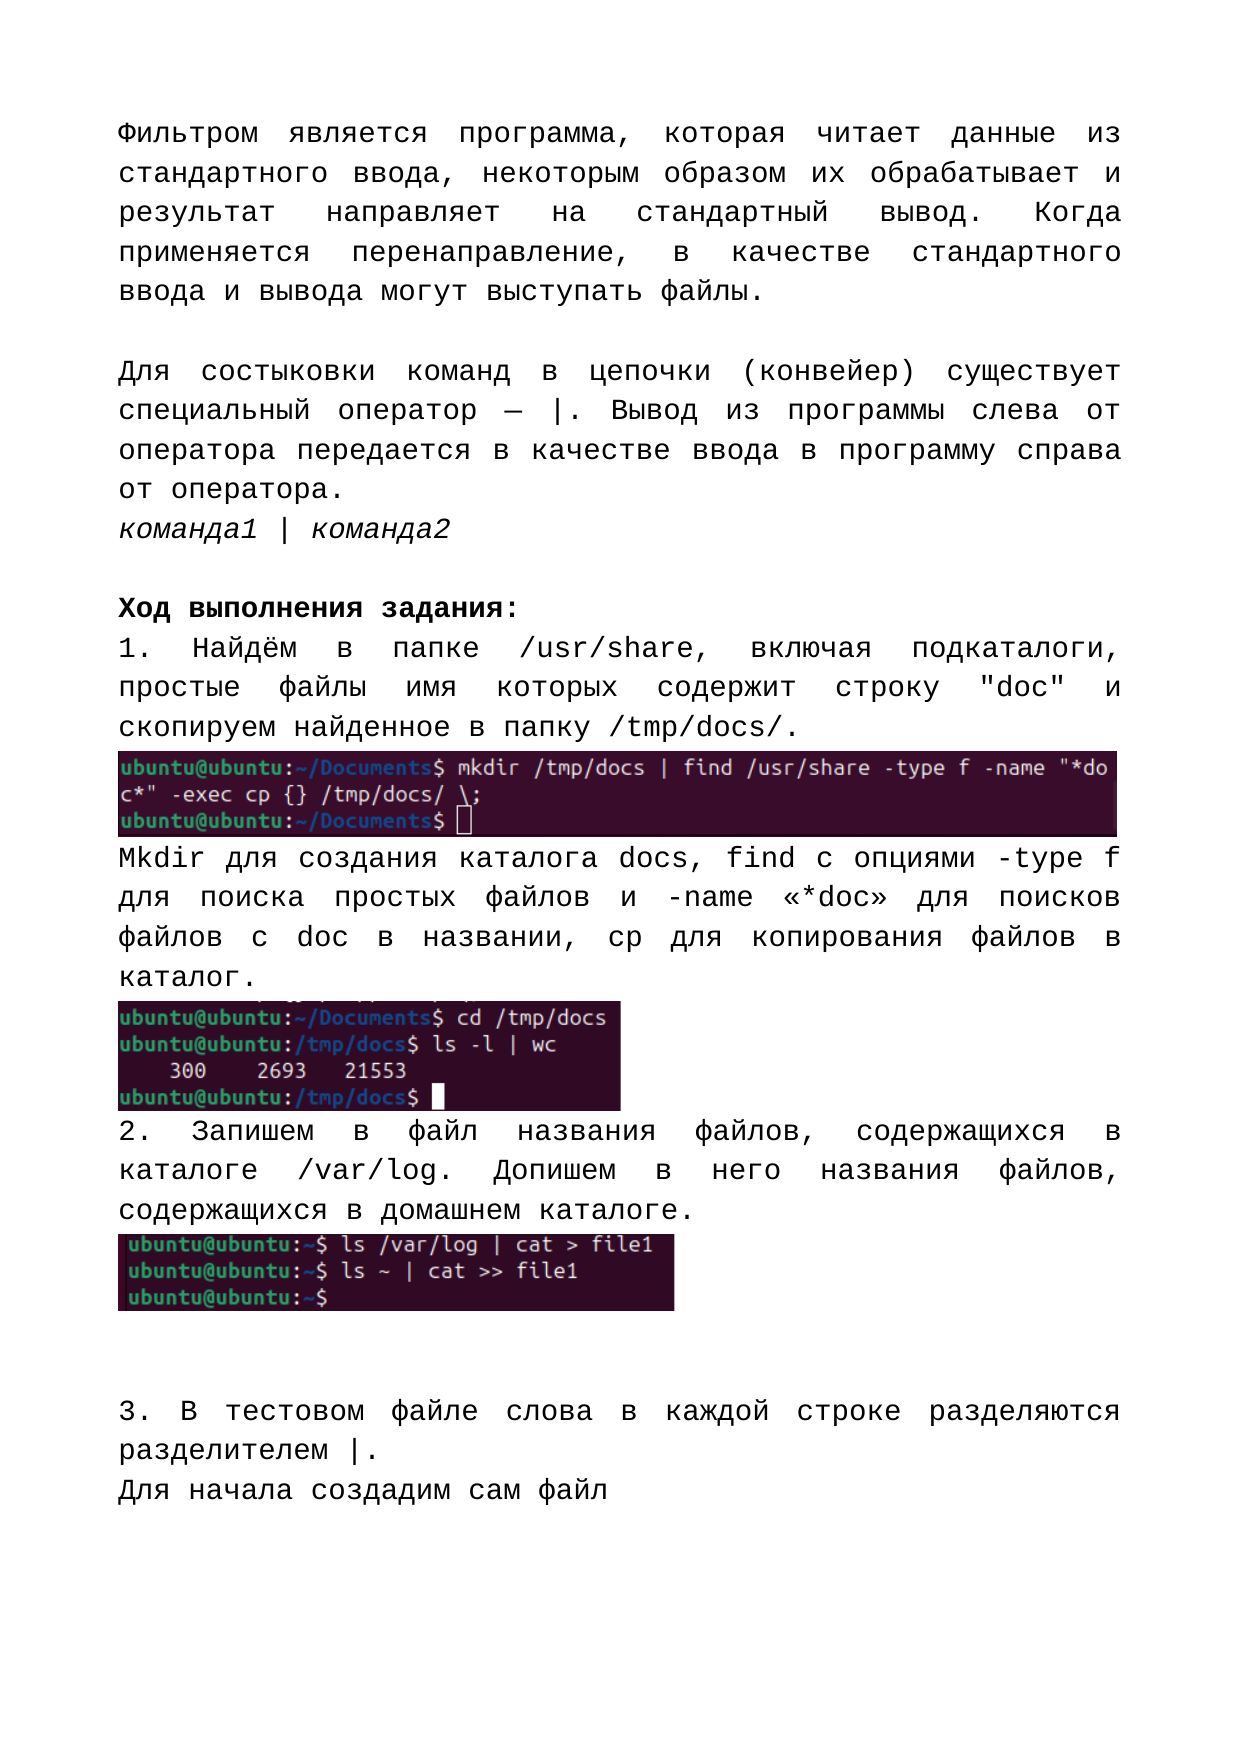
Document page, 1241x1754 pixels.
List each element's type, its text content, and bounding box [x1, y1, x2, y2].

text Для состыковки команд в цепочки (конвейер) существует специальный оператор — |. Вывод из программы слева от оператора передается в качестве ввода в программу справа от оператора. [118, 356, 1122, 507]
text Для начала создадим сам файл [118, 1475, 1122, 1508]
text Фильтром является программа, которая читает данные из стандартного ввода, некоторым образом их обрабатывает и результат направляет на стандартный вывод. Когда применяется перенаправление, в качестве стандартного ввода и вывода могут выступать файлы. [118, 118, 1122, 309]
text 2. Запишем в файл названия файлов, содержащихся в каталоге /var/log. Допишем в него названия файлов, содержащихся в домашнем каталоге. [118, 1116, 1122, 1228]
text Ход выполнения задания: [118, 593, 1122, 626]
text 3. В тестовом файле слова в каждой строке разделяются разделителем |. [118, 1396, 1122, 1468]
text Mkdir для создания каталога docs, find с опциями -type f для поиска простых файлов и -name «*doc» для поисков файлов с doc в названии, cp для копирования файлов в каталог. [118, 751, 1122, 995]
text команда1 | команда2 [118, 514, 1122, 547]
text 1. Найдём в папке /usr/share, включая подкаталоги, простые файлы имя которых содержит строку "doc" и скопируем найденное в папку /tmp/docs/. [118, 633, 1122, 745]
